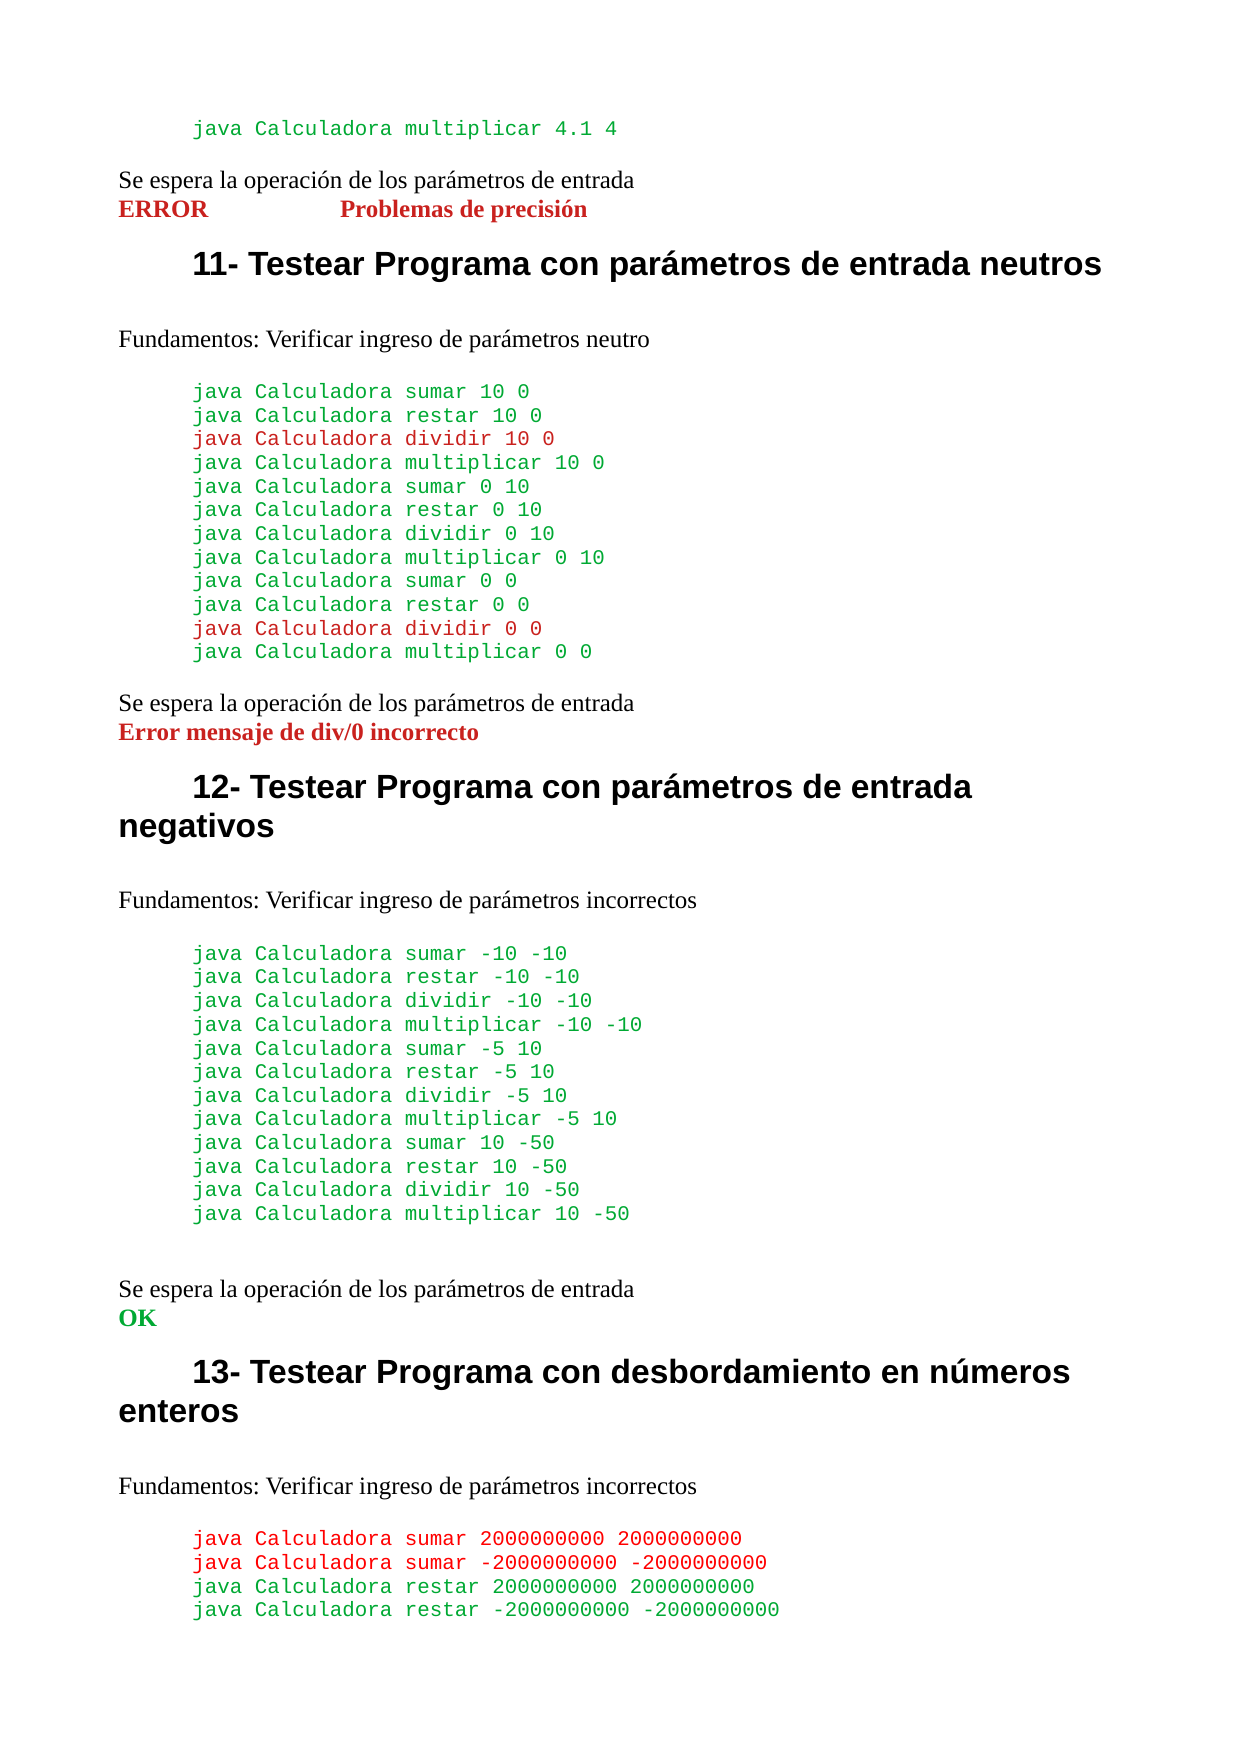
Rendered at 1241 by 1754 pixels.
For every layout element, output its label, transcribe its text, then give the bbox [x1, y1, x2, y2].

text java Calculadora sumar -5 10 [118, 1037, 1122, 1061]
text java Calculadora dividir 0 10 [118, 523, 1122, 547]
text java Calculadora restar 10 0 [118, 405, 1122, 428]
subtitle 12- Testear Programa con parámetros de entrada negativos [118, 767, 1122, 844]
text java Calculadora restar -10 -10 [118, 967, 1122, 990]
text Se espera la operación de los parámetros de entrada [118, 688, 1122, 717]
text java Calculadora dividir -5 10 [118, 1085, 1122, 1108]
text ERROR Problemas de precisión [118, 194, 1122, 223]
text java Calculadora multiplicar -5 10 [118, 1108, 1122, 1132]
text java Calculadora restar 10 -50 [118, 1156, 1122, 1179]
text Fundamentos: Verificar ingreso de parámetros incorrectos [118, 1471, 1122, 1499]
text java Calculadora multiplicar 10 0 [118, 452, 1122, 476]
text java Calculadora restar -5 10 [118, 1061, 1122, 1085]
text java Calculadora dividir -10 -10 [118, 990, 1122, 1014]
text java Calculadora multiplicar -10 -10 [118, 1014, 1122, 1037]
text OK [118, 1303, 1122, 1331]
text java Calculadora dividir 0 0 [118, 618, 1122, 641]
text java Calculadora multiplicar 0 10 [118, 547, 1122, 570]
text java Calculadora restar -2000000000 -2000000000 [118, 1599, 1122, 1623]
text java Calculadora multiplicar 10 -50 [118, 1203, 1122, 1227]
text java Calculadora multiplicar 0 0 [118, 641, 1122, 665]
text java Calculadora multiplicar 4.1 4 [118, 118, 1122, 142]
text java Calculadora restar 0 10 [118, 499, 1122, 523]
text java Calculadora sumar 10 0 [118, 381, 1122, 405]
text java Calculadora dividir 10 -50 [118, 1179, 1122, 1203]
text Fundamentos: Verificar ingreso de parámetros neutro [118, 324, 1122, 352]
text java Calculadora sumar -10 -10 [118, 943, 1122, 967]
subtitle 11- Testear Programa con parámetros de entrada neutros [118, 244, 1122, 282]
text java Calculadora restar 2000000000 2000000000 [118, 1576, 1122, 1599]
text java Calculadora dividir 10 0 [118, 428, 1122, 452]
text java Calculadora sumar -2000000000 -2000000000 [118, 1552, 1122, 1576]
text java Calculadora sumar 10 -50 [118, 1132, 1122, 1156]
text java Calculadora sumar 0 10 [118, 476, 1122, 499]
text java Calculadora restar 0 0 [118, 594, 1122, 618]
text java Calculadora sumar 0 0 [118, 570, 1122, 594]
text java Calculadora sumar 2000000000 2000000000 [118, 1528, 1122, 1552]
text Error mensaje de div/0 incorrecto [118, 717, 1122, 746]
text Fundamentos: Verificar ingreso de parámetros incorrectos [118, 885, 1122, 914]
text Se espera la operación de los parámetros de entrada [118, 1274, 1122, 1303]
text Se espera la operación de los parámetros de entrada [118, 165, 1122, 194]
subtitle 13- Testear Programa con desbordamiento en números enteros [118, 1352, 1122, 1429]
